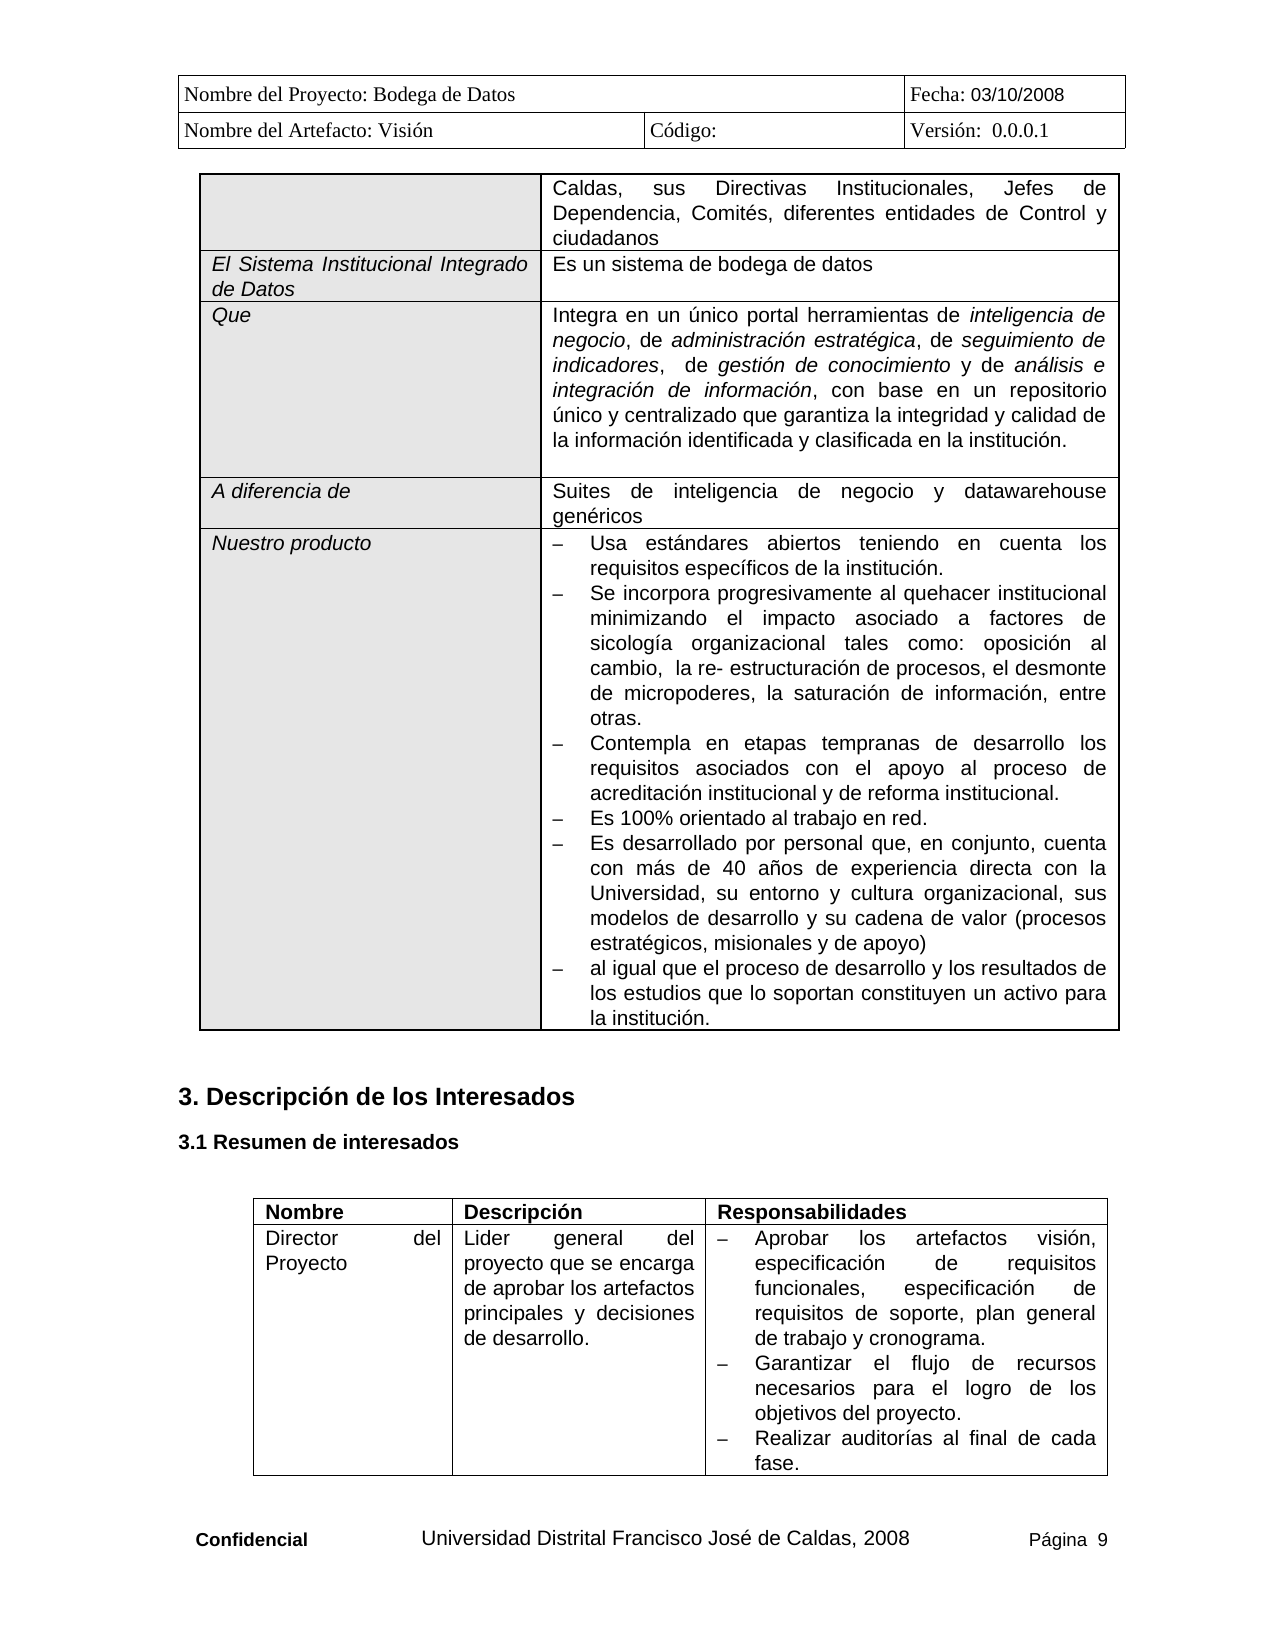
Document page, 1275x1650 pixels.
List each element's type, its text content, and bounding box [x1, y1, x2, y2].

table_cell Integra en un único portal herramientas de inteligencia de negocio, de administración estratégica, de seguimiento de indicadores, de gestión de conocimiento y de análisis e integración de información, con base en un repositorio único y centralizado que garantiza la integridad y calidad de la información identificada y clasificada en la institución. [542, 302, 1118, 477]
table_header Descripción [453, 1199, 705, 1224]
table_header Nombre [254, 1199, 452, 1224]
table_cell Suites de inteligencia de negocio y datawarehouse genéricos [542, 478, 1118, 528]
subtitle Resumen de interesados [178, 1129, 1125, 1154]
subtitle Descripción de los Interesados [178, 1081, 1125, 1110]
table_cell Nuestro producto [201, 529, 540, 1029]
table_cell Es un sistema de bodega de datos [542, 251, 1118, 301]
table_cell Usa estándares abiertos teniendo en cuenta los requisitos específicos de la institución. Se incorpora progresivamente al quehacer institucional minimizando el impacto asociado a factores de sicología organizacional tales como: oposición al cambio, la re- estructuración de procesos, el desmonte de micropoderes, la saturación de información, entre otras. Contempla en etapas tempranas de desarrollo los requisitos asociados con el apoyo al proceso de acreditación institucional y de reforma institucional. Es 100% orientado al trabajo en red. Es desarrollado por personal que, en conjunto, cuenta con más de 40 años de experiencia directa con la Universidad, su entorno y cultura organizacional, sus modelos de desarrollo y su cadena de valor (procesos estratégicos, misionales y de apoyo) al igual que el proceso de desarrollo y los resultados de los estudios que lo soportan constituyen un activo para la institución. [542, 529, 1118, 1029]
table_cell Aprobar los artefactos visión, especificación de requisitos funcionales, especificación de requisitos de soporte, plan general de trabajo y cronograma. Garantizar el flujo de recursos necesarios para el logro de los objetivos del proyecto. Realizar auditorías al final de cada fase. Gestionar la institucionalización de las políticas de manejo de la información. Conformar el equipo de trabajo. [706, 1225, 1107, 1475]
table_cell Lider general del proyecto que se encarga de aprobar los artefactos principales y decisiones de desarrollo. [453, 1225, 705, 1475]
table_header Responsabilidades [706, 1199, 1107, 1224]
table_cell Que [201, 302, 540, 477]
table_cell El Sistema Institucional Integrado de Datos [201, 251, 540, 301]
table_cell Director del Proyecto [254, 1225, 452, 1475]
table_header Caldas, sus Directivas Institucionales, Jefes de Dependencia, Comités, diferentes entidades de Control y ciudadanos [542, 175, 1118, 250]
table_cell A diferencia de [201, 478, 540, 528]
table_header [201, 175, 540, 250]
